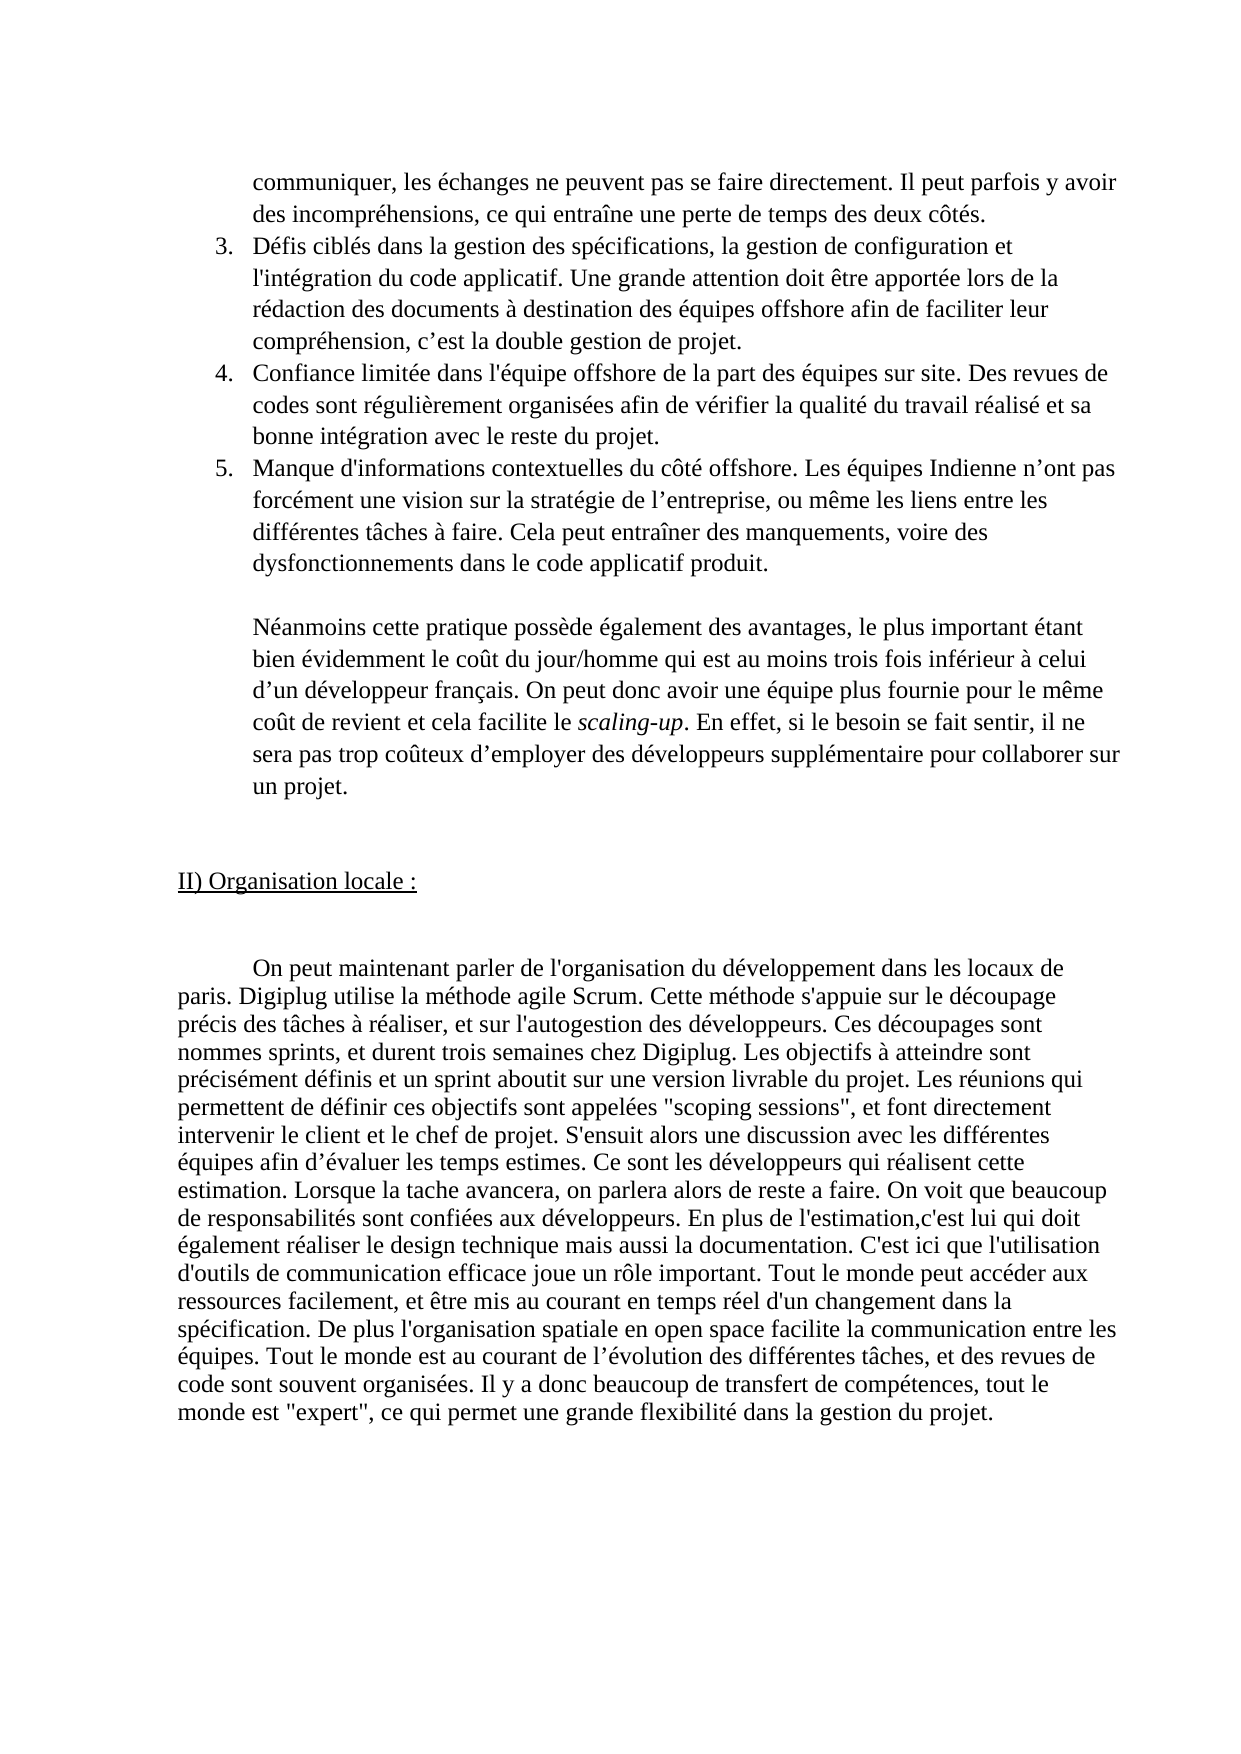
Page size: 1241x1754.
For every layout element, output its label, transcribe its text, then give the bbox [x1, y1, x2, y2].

list Défis ciblés dans la gestion des spécifications, la gestion de configuration et l'intégration du code applicatif. Une grande attention doit être apportée lors de la rédaction des documents à destination des équipes offshore afin de faciliter leur compréhension, c’est la double gestion de projet. [215, 232, 1122, 355]
list Manque d'informations contextuelles du côté offshore. Les équipes Indienne n’ont pas forcément une vision sur la stratégie de l’entreprise, ou même les liens entre les différentes tâches à faire. Cela peut entraîner des manquements, voire des dysfonctionnements dans le code applicatif produit. [215, 454, 1122, 577]
text II) Organisation locale : [177, 867, 1122, 895]
list communiquer, les échanges ne peuvent pas se faire directement. Il peut parfois y avoir des incompréhensions, ce qui entraîne une perte de temps des deux côtés. [215, 168, 1122, 228]
list Néanmoins cette pratique possède également des avantages, le plus important étant bien évidemment le coût du jour/homme qui est au moins trois fois inférieur à celui d’un développeur français. On peut donc avoir une équipe plus fournie pour le même coût de revient et cela facilite le scaling-up. En effet, si le besoin se fait sentir, il ne sera pas trop coûteux d’employer des développeurs supplémentaire pour collaborer sur un projet. [215, 613, 1122, 800]
list Confiance limitée dans l'équipe offshore de la part des équipes sur site. Des revues de codes sont régulièrement organisées afin de vérifier la qualité du travail réalisé et sa bonne intégration avec le reste du projet. [215, 359, 1122, 450]
text On peut maintenant parler de l'organisation du développement dans les locaux de paris. Digiplug utilise la méthode agile Scrum. Cette méthode s'appuie sur le découpage précis des tâches à réaliser, et sur l'autogestion des développeurs. Ces découpages sont nommes sprints, et durent trois semaines chez Digiplug. Les objectifs à atteindre sont précisément définis et un sprint aboutit sur une version livrable du projet. Les réunions qui permettent de définir ces objectifs sont appelées "scoping sessions", et font directement intervenir le client et le chef de projet. S'ensuit alors une discussion avec les différentes équipes afin d’évaluer les temps estimes. Ce sont les développeurs qui réalisent cette estimation. Lorsque la tache avancera, on parlera alors de reste a faire. On voit que beaucoup de responsabilités sont confiées aux développeurs. En plus de l'estimation,c'est lui qui doit également réaliser le design technique mais aussi la documentation. C'est ici que l'utilisation d'outils de communication efficace joue un rôle important. Tout le monde peut accéder aux ressources facilement, et être mis au courant en temps réel d'un changement dans la spécification. De plus l'organisation spatiale en open space facilite la communication entre les équipes. Tout le monde est au courant de l’évolution des différentes tâches, et des revues de code sont souvent organisées. Il y a donc beaucoup de transfert de compétences, tout le monde est "expert", ce qui permet une grande flexibilité dans la gestion du projet. [177, 954, 1122, 1426]
